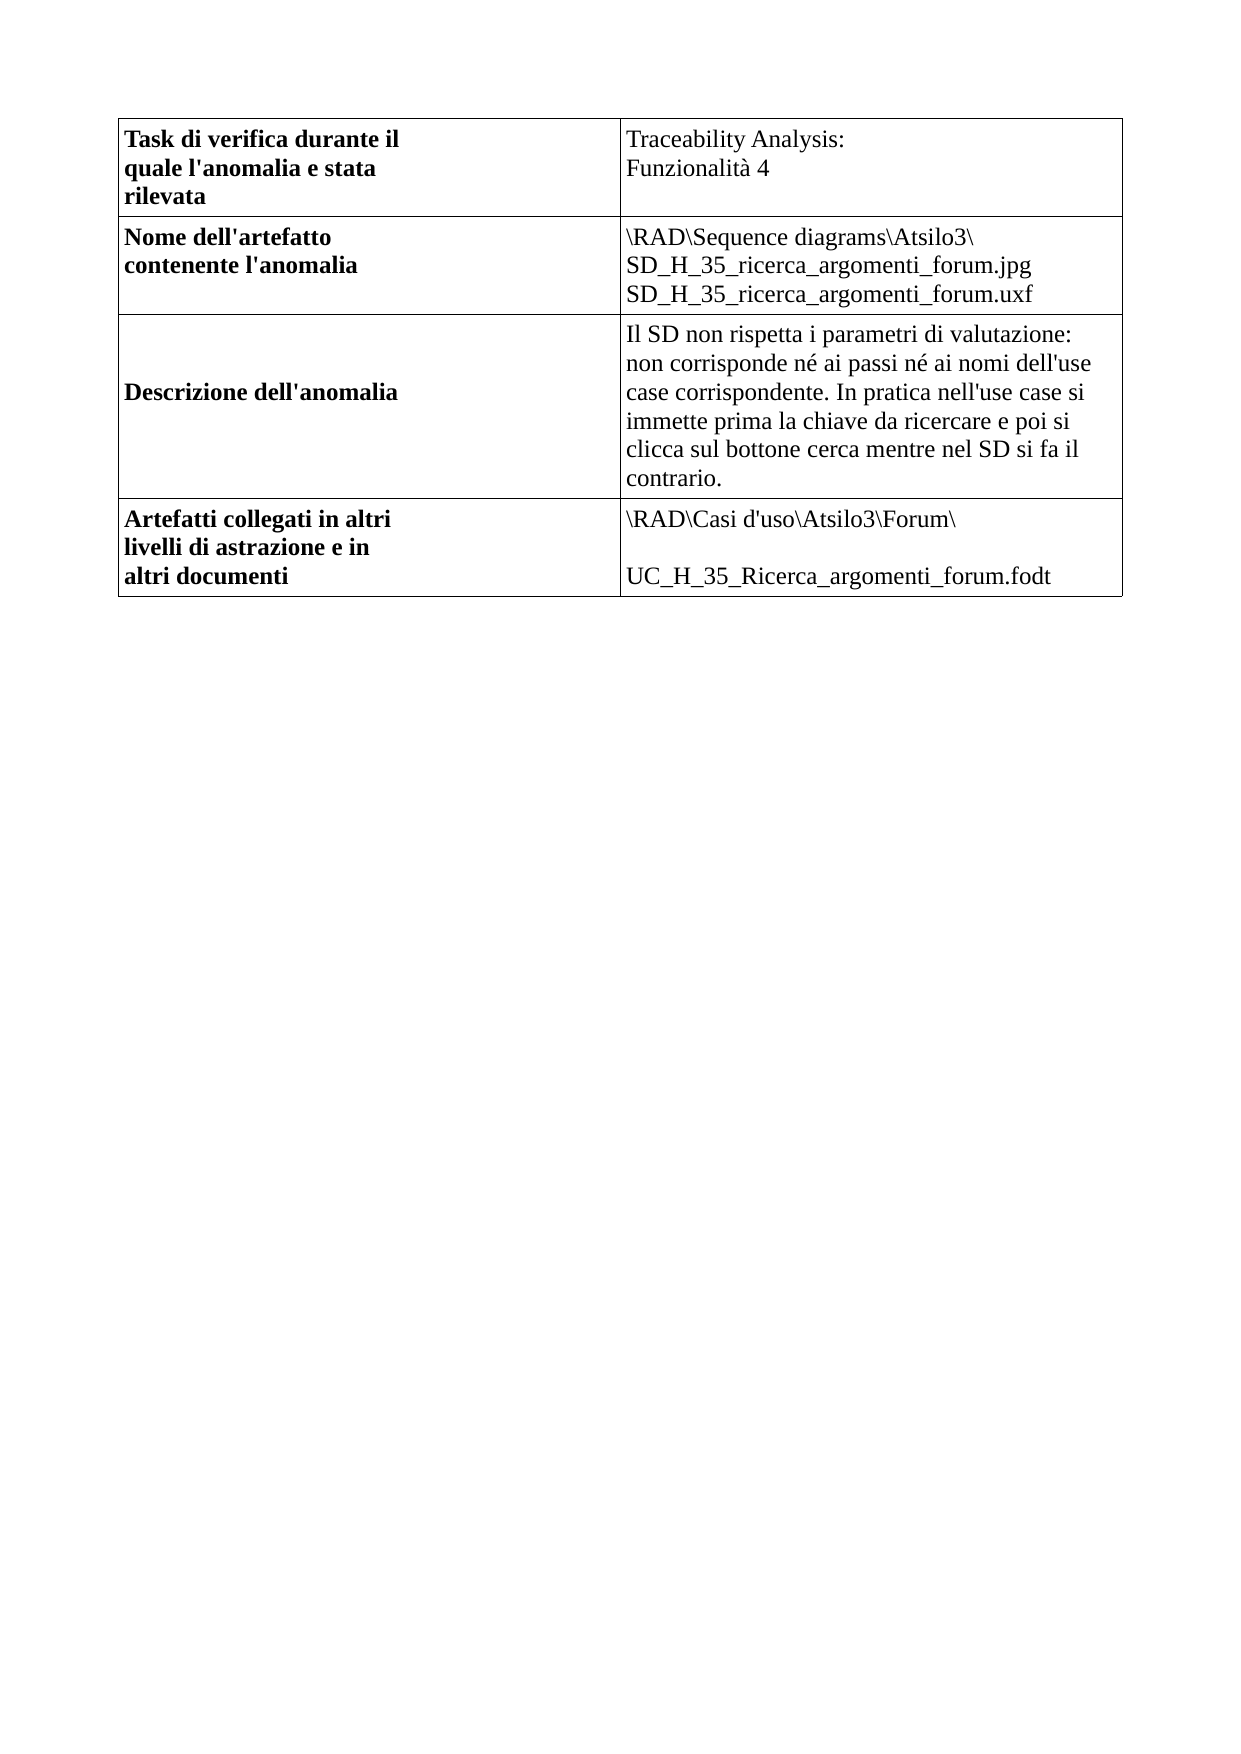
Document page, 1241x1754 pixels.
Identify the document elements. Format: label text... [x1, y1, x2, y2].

table_cell Descrizione dell'anomalia [119, 315, 620, 498]
table_cell Nome dell'artefatto contenente l'anomalia [119, 217, 620, 314]
table_cell Il SD non rispetta i parametri di valutazione: non corrisponde né ai passi né ai nomi dell'use case corrispondente. In pratica nell'use case si immette prima la chiave da ricercare e poi si clicca sul bottone cerca mentre nel SD si fa il contrario. [621, 315, 1122, 498]
table_cell Artefatti collegati in altri livelli di astrazione e in altri documenti [119, 499, 620, 596]
table_cell \RAD\Casi d'uso\Atsilo3\Forum\ UC_H_35_Ricerca_argomenti_forum.fodt [621, 499, 1122, 596]
table_cell \RAD\Sequence diagrams\Atsilo3\ SD_H_35_ricerca_argomenti_forum.jpg SD_H_35_ricerca_argomenti_forum.uxf [621, 217, 1122, 314]
table_header Task di verifica durante il quale l'anomalia e stata rilevata [119, 119, 620, 216]
table_header Traceability Analysis: Funzionalità 4 [621, 119, 1122, 216]
